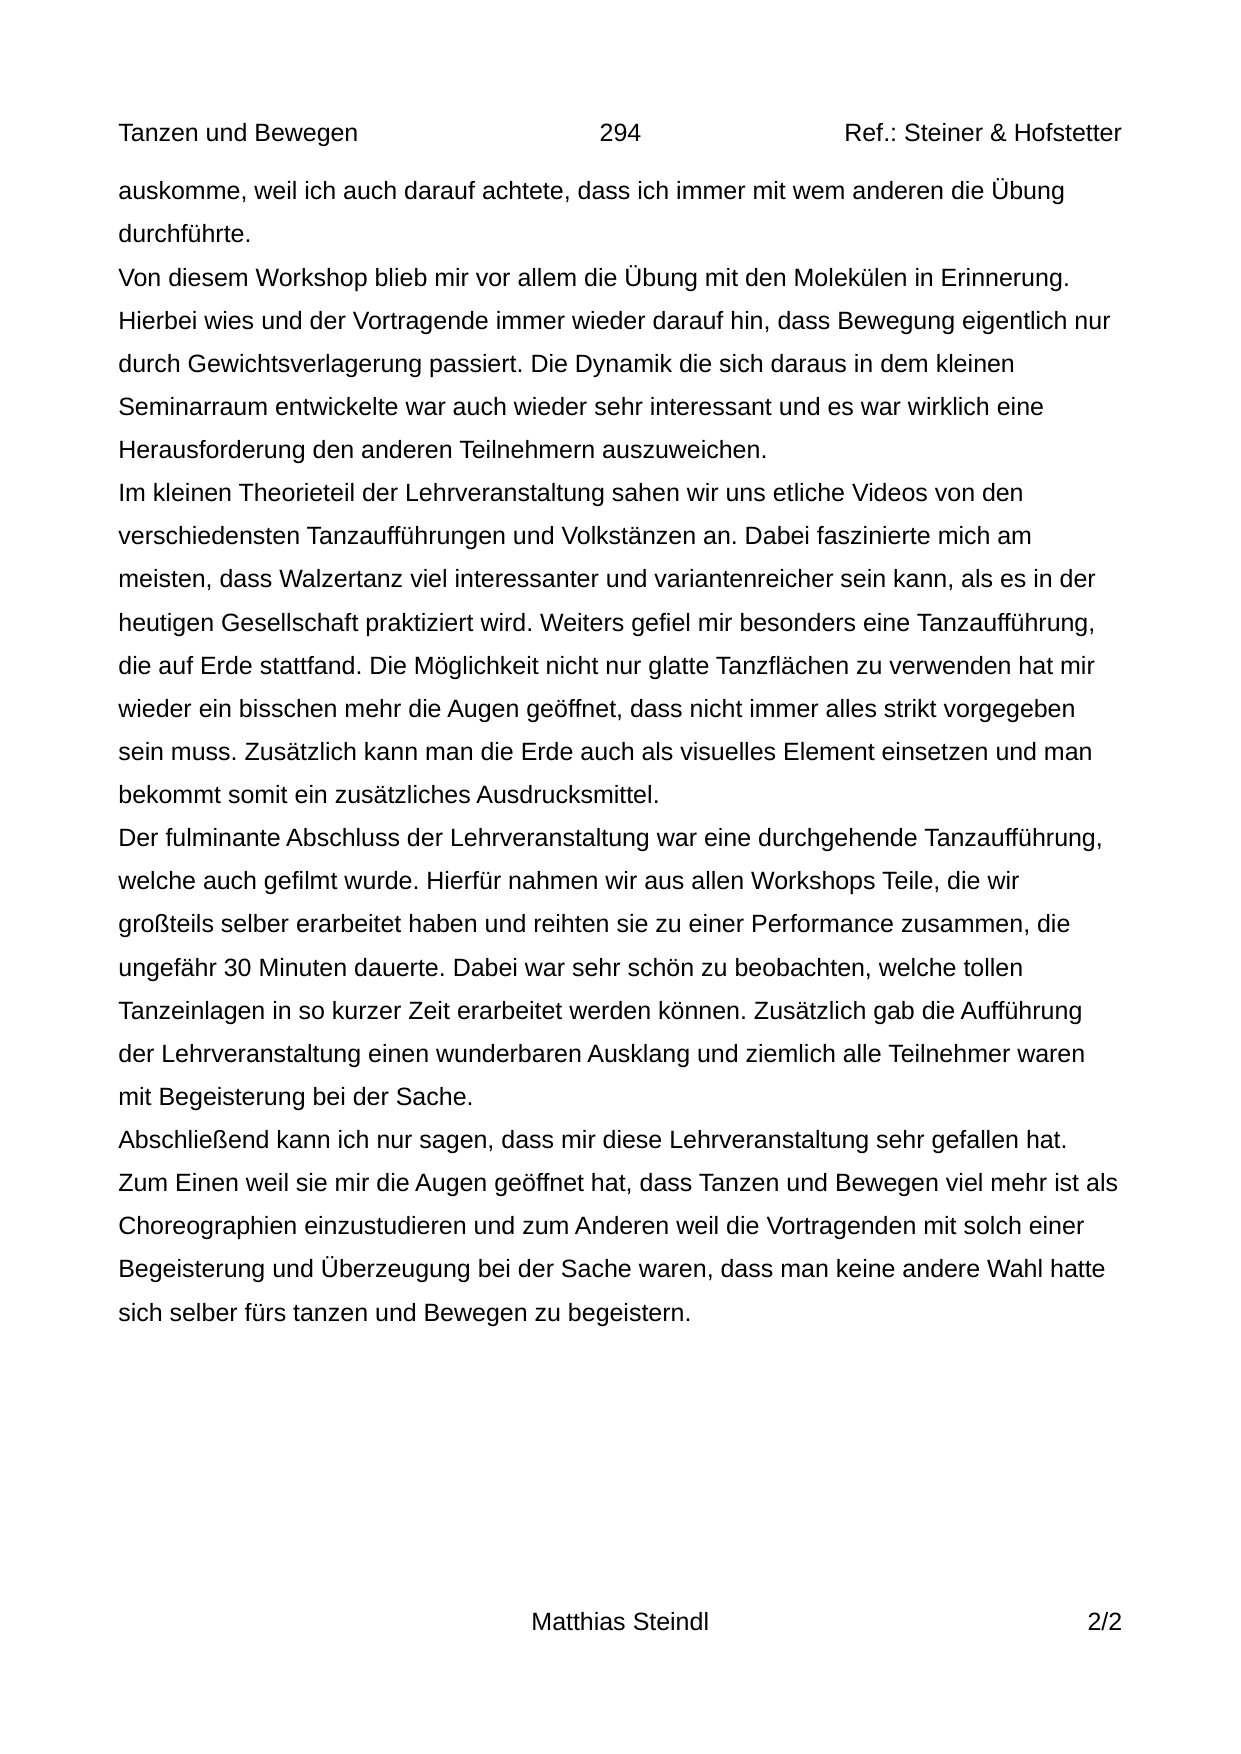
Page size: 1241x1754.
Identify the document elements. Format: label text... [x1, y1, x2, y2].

text Der fulminante Abschluss der Lehrveranstaltung war eine durchgehende Tanzaufführung, welche auch gefilmt wurde. Hierfür nahmen wir aus allen Workshops Teile, die wir großteils selber erarbeitet haben und reihten sie zu einer Performance zusammen, die ungefähr 30 Minuten dauerte. Dabei war sehr schön zu beobachten, welche tollen Tanzeinlagen in so kurzer Zeit erarbeitet werden können. Zusätzlich gab die Aufführung der Lehrveranstaltung einen wunderbaren Ausklang und ziemlich alle Teilnehmer waren mit Begeisterung bei der Sache. [118, 823, 1122, 1111]
text Abschließend kann ich nur sagen, dass mir diese Lehrveranstaltung sehr gefallen hat. Zum Einen weil sie mir die Augen geöffnet hat, dass Tanzen und Bewegen viel mehr ist als Choreographien einzustudieren und zum Anderen weil die Vortragenden mit solch einer Begeisterung und Überzeugung bei der Sache waren, dass man keine andere Wahl hatte sich selber fürs tanzen und Bewegen zu begeistern. [118, 1125, 1122, 1326]
text Von diesem Workshop blieb mir vor allem die Übung mit den Molekülen in Erinnerung. Hierbei wies und der Vortragende immer wieder darauf hin, dass Bewegung eigentlich nur durch Gewichtsverlagerung passiert. Die Dynamik die sich daraus in dem kleinen Seminarraum entwickelte war auch wieder sehr interessant und es war wirklich eine Herausforderung den anderen Teilnehmern auszuweichen. [118, 263, 1122, 464]
text Im kleinen Theorieteil der Lehrveranstaltung sahen wir uns etliche Videos von den verschiedensten Tanzaufführungen und Volkstänzen an. Dabei faszinierte mich am meisten, dass Walzertanz viel interessanter und variantenreicher sein kann, als es in der heutigen Gesellschaft praktiziert wird. Weiters gefiel mir besonders eine Tanzaufführung, die auf Erde stattfand. Die Möglichkeit nicht nur glatte Tanzflächen zu verwenden hat mir wieder ein bisschen mehr die Augen geöffnet, dass nicht immer alles strikt vorgegeben sein muss. Zusätzlich kann man die Erde auch als visuelles Element einsetzen und man bekommt somit ein zusätzliches Ausdrucksmittel. [118, 478, 1122, 809]
text auskomme, weil ich auch darauf achtete, dass ich immer mit wem anderen die Übung durchführte. [118, 176, 1122, 248]
